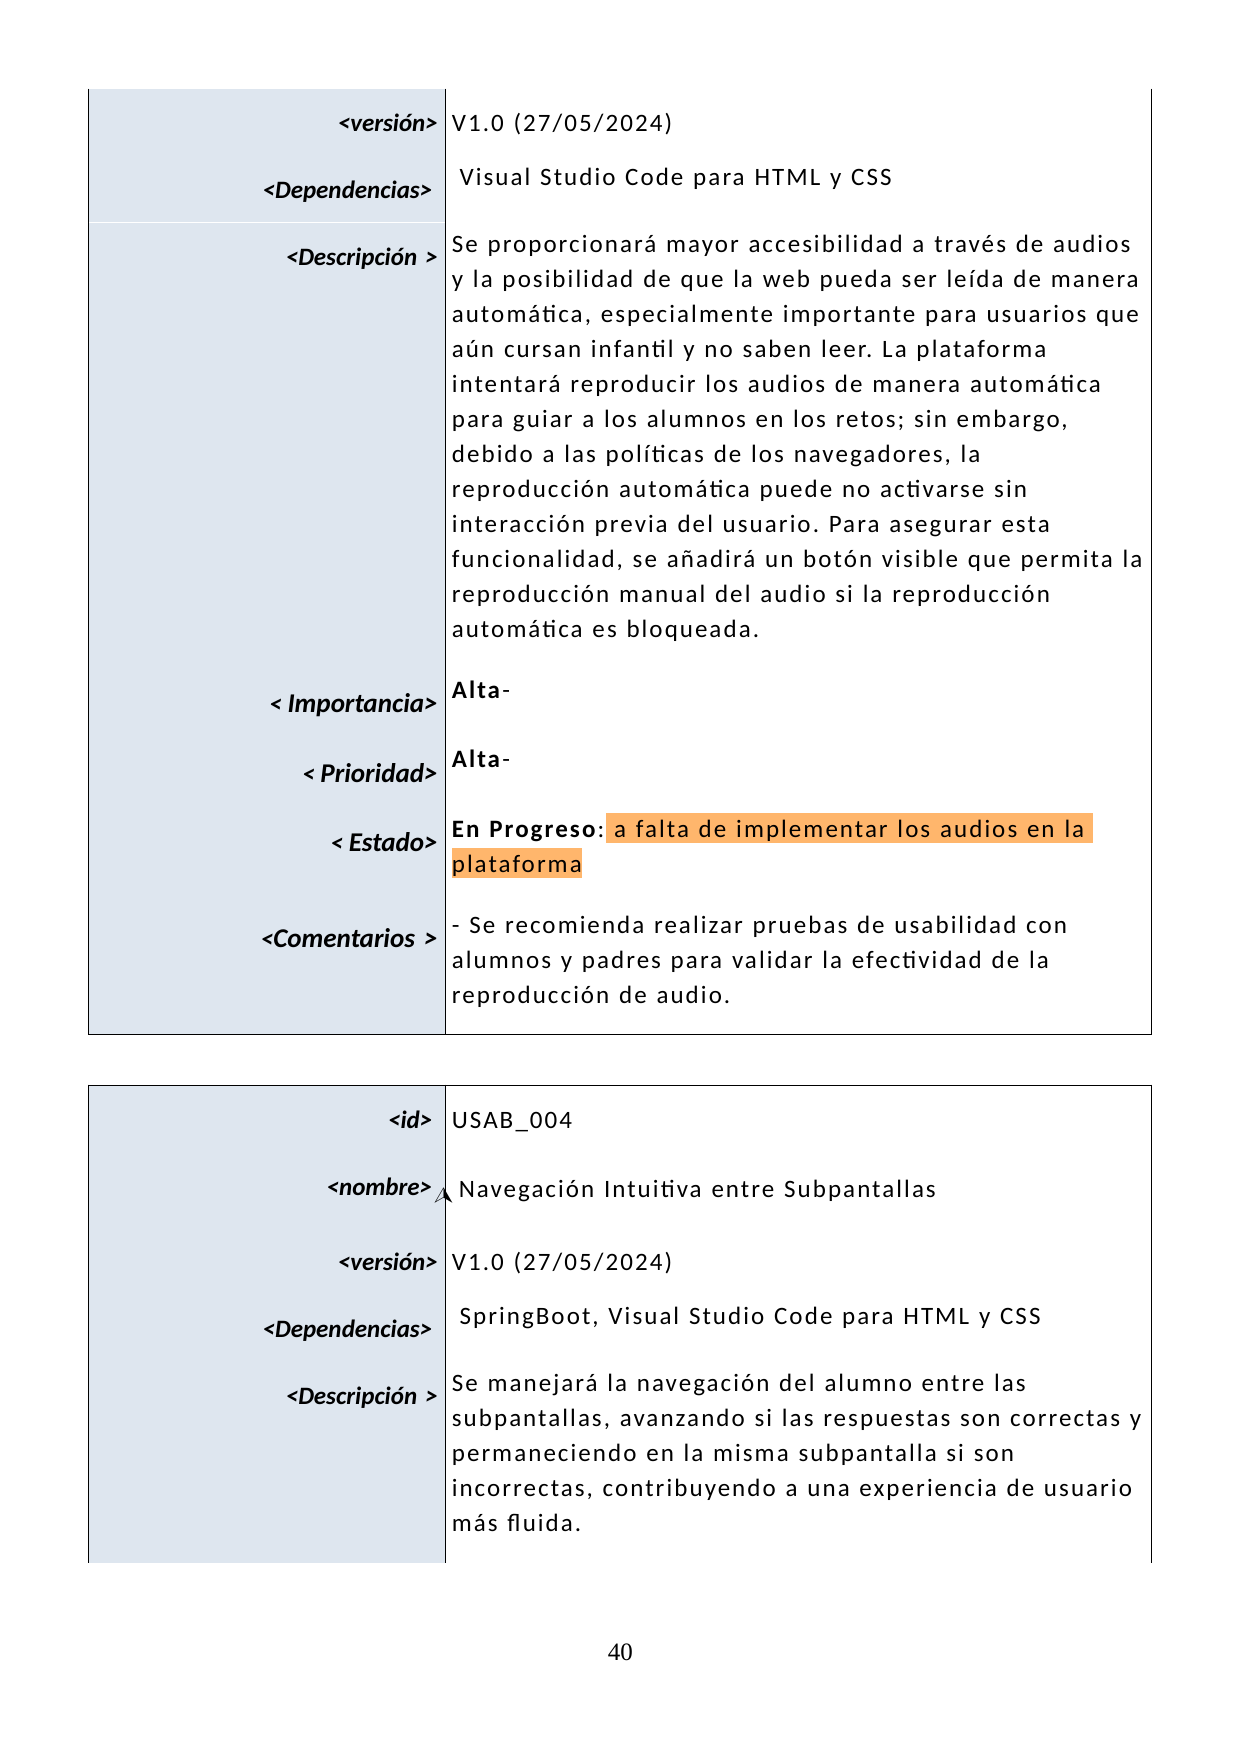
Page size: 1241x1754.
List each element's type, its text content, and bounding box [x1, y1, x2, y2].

table_cell En Progreso: a falta de implementar los audios en la plataforma [446, 807, 1151, 903]
table_header USAB_004 [446, 1086, 1151, 1153]
table_cell Se proporcionará mayor accesibilidad a través de audios y la posibilidad de que la web pueda ser leída de manera automática, especialmente importante para usuarios que aún cursan infantil y no saben leer. La plataforma intentará reproducir los audios de manera automática para guiar a los alumnos en los retos; sin embargo, debido a las políticas de los navegadores, la reproducción automática puede no activarse sin interacción previa del usuario. Para asegurar esta funcionalidad, se añadirá un botón visible que permita la reproducción manual del audio si la reproducción automática es bloqueada. [446, 223, 1151, 668]
table_header <id> [89, 1086, 445, 1153]
table_cell < Estado> [89, 807, 445, 903]
table_cell <nombre> [89, 1153, 445, 1228]
table_cell Alta- [446, 738, 1151, 807]
table_cell SpringBoot, Visual Studio Code para HTML y CSS [446, 1295, 1151, 1362]
table_cell V1.0 (27/05/2024) [446, 1228, 1151, 1295]
table_cell V1.0 (27/05/2024) [446, 89, 1151, 156]
table_cell <Descripción > [89, 223, 445, 668]
table_cell <Comentarios > [89, 903, 445, 1034]
table_cell < Prioridad> [89, 738, 445, 807]
table_cell - Se recomienda realizar pruebas de usabilidad con alumnos y padres para validar la efectividad de la reproducción de audio. [446, 903, 1151, 1034]
table_cell Visual Studio Code para HTML y CSS [446, 156, 1151, 222]
table_cell <Dependencias> [89, 156, 445, 222]
table_cell <Descripción > [89, 1362, 445, 1563]
table_cell Se manejará la navegación del alumno entre las subpantallas, avanzando si las respuestas son correctas y permaneciendo en la misma subpantalla si son incorrectas, contribuyendo a una experiencia de usuario más fluida. [446, 1362, 1151, 1563]
table_cell <Dependencias> [89, 1295, 445, 1362]
table_cell < Importancia> [89, 668, 445, 738]
table_cell <versión> [89, 89, 445, 156]
table_cell Alta- [446, 668, 1151, 738]
table_cell Navegación Intuitiva entre Subpantallas [446, 1153, 1151, 1228]
table_cell <versión> [89, 1228, 445, 1295]
